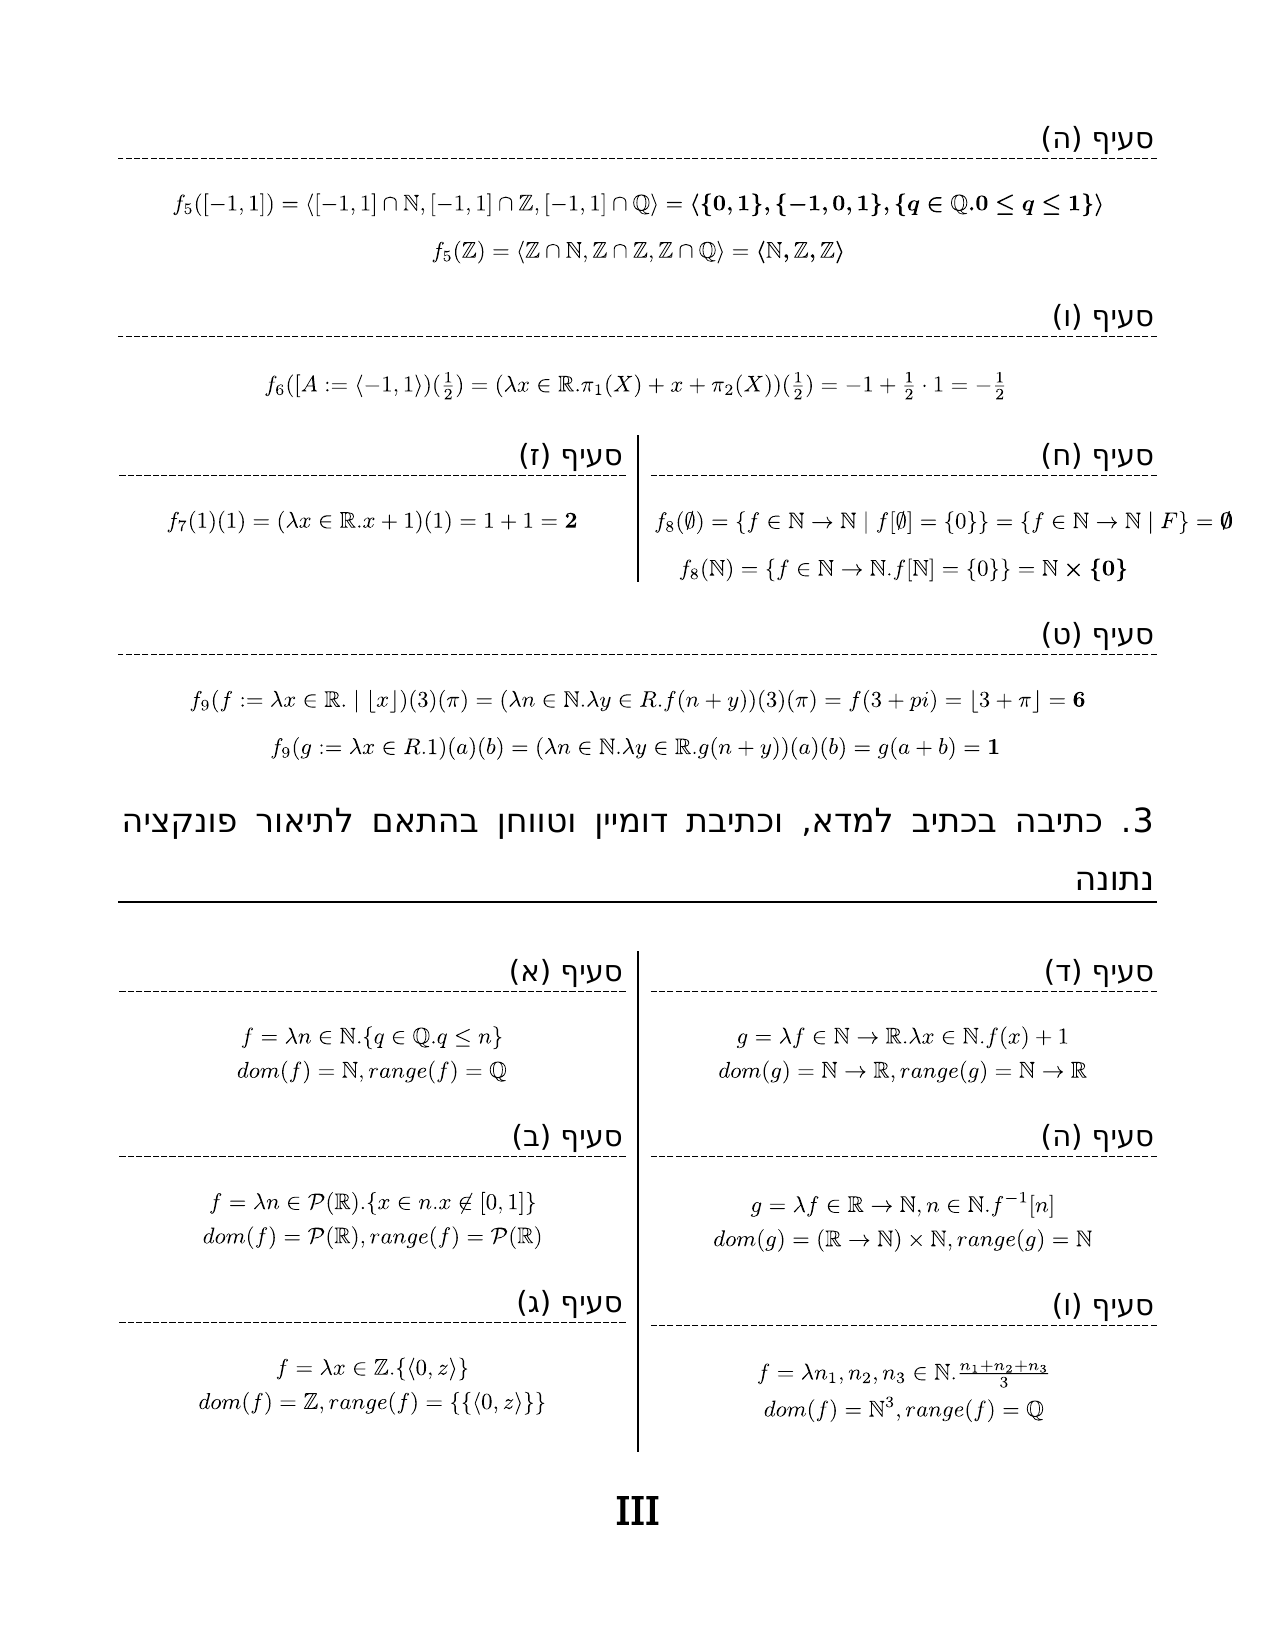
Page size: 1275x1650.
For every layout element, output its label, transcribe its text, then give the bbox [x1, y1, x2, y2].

subtitle סעיף (ו) [649, 1285, 1157, 1325]
subtitle סעיף (ה) [649, 1117, 1157, 1157]
subtitle סעיף (ב) [118, 1117, 626, 1157]
subtitle סעיף (ה) [118, 118, 1157, 158]
subtitle סעיף (ג) [118, 1282, 626, 1322]
subtitle סעיף (ח) [649, 435, 1157, 475]
subtitle סעיף (א) [118, 951, 626, 991]
subtitle 3. כתיבה בכתיב למדא, וכתיבת דומיין וטווחן בהתאם לתיאור פונקציה נתונה [118, 798, 1157, 901]
subtitle סעיף (ז) [118, 435, 626, 475]
subtitle סעיף (ו) [118, 297, 1157, 337]
subtitle סעיף (ד) [649, 951, 1157, 991]
subtitle סעיף (ט) [118, 614, 1157, 654]
